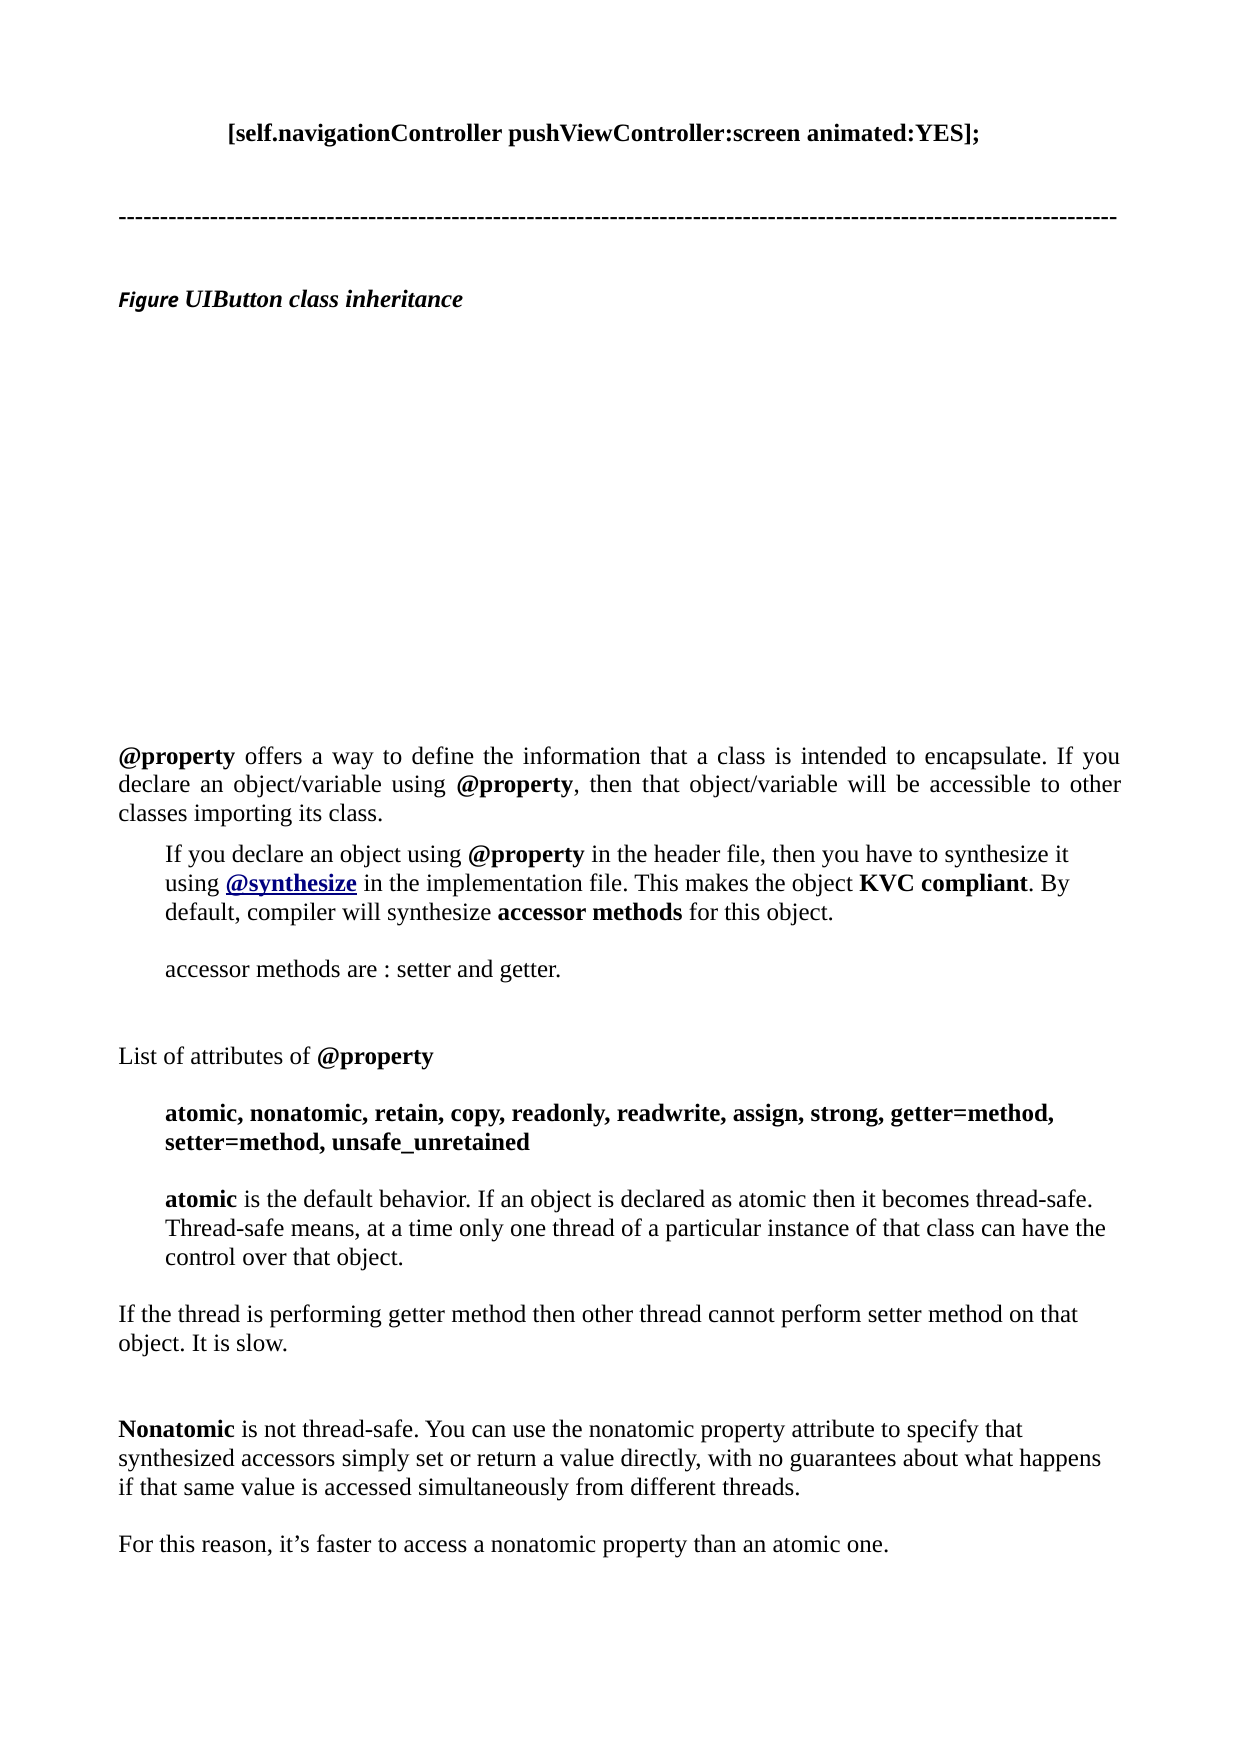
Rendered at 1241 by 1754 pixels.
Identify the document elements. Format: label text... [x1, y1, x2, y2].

list atomic, nonatomic, retain, copy, readonly, readwrite, assign, strong, getter=method, setter=method, unsafe_unretained [118, 1098, 1122, 1156]
text List of attributes of @property [118, 1041, 1122, 1069]
text If the thread is performing getter method then other thread cannot perform setter method on that object. It is slow. [118, 1299, 1122, 1357]
text @property offers a way to define the information that a class is intended to encapsulate. If you declare an object/variable using @property, then that object/variable will be accessible to other classes importing its class. [118, 741, 1122, 827]
list atomic is the default behavior. If an object is declared as atomic then it becomes thread-safe. Thread-safe means, at a time only one thread of a particular instance of that class can have the control over that object. [118, 1184, 1122, 1271]
list If you declare an object using @property in the header file, then you have to synthesize it using @synthesize in the implementation file. This makes the object KVC compliant. By default, compiler will synthesize accessor methods for this object. [118, 839, 1122, 926]
text For this reason, it’s faster to access a nonatomic property than an atomic one. [118, 1529, 1122, 1558]
list accessor methods are : setter and getter. [118, 954, 1122, 983]
text Figure UIButton class inheritance [118, 284, 1122, 313]
list ------------------------------------------------------------------------------------------------------------------------ [118, 201, 1122, 230]
list [self.navigationController pushViewController:screen animated:YES]; [177, 118, 1122, 147]
text Nonatomic is not thread-safe. You can use the nonatomic property attribute to specify that synthesized accessors simply set or return a value directly, with no guarantees about what happens if that same value is accessed simultaneously from different threads. [118, 1414, 1122, 1501]
